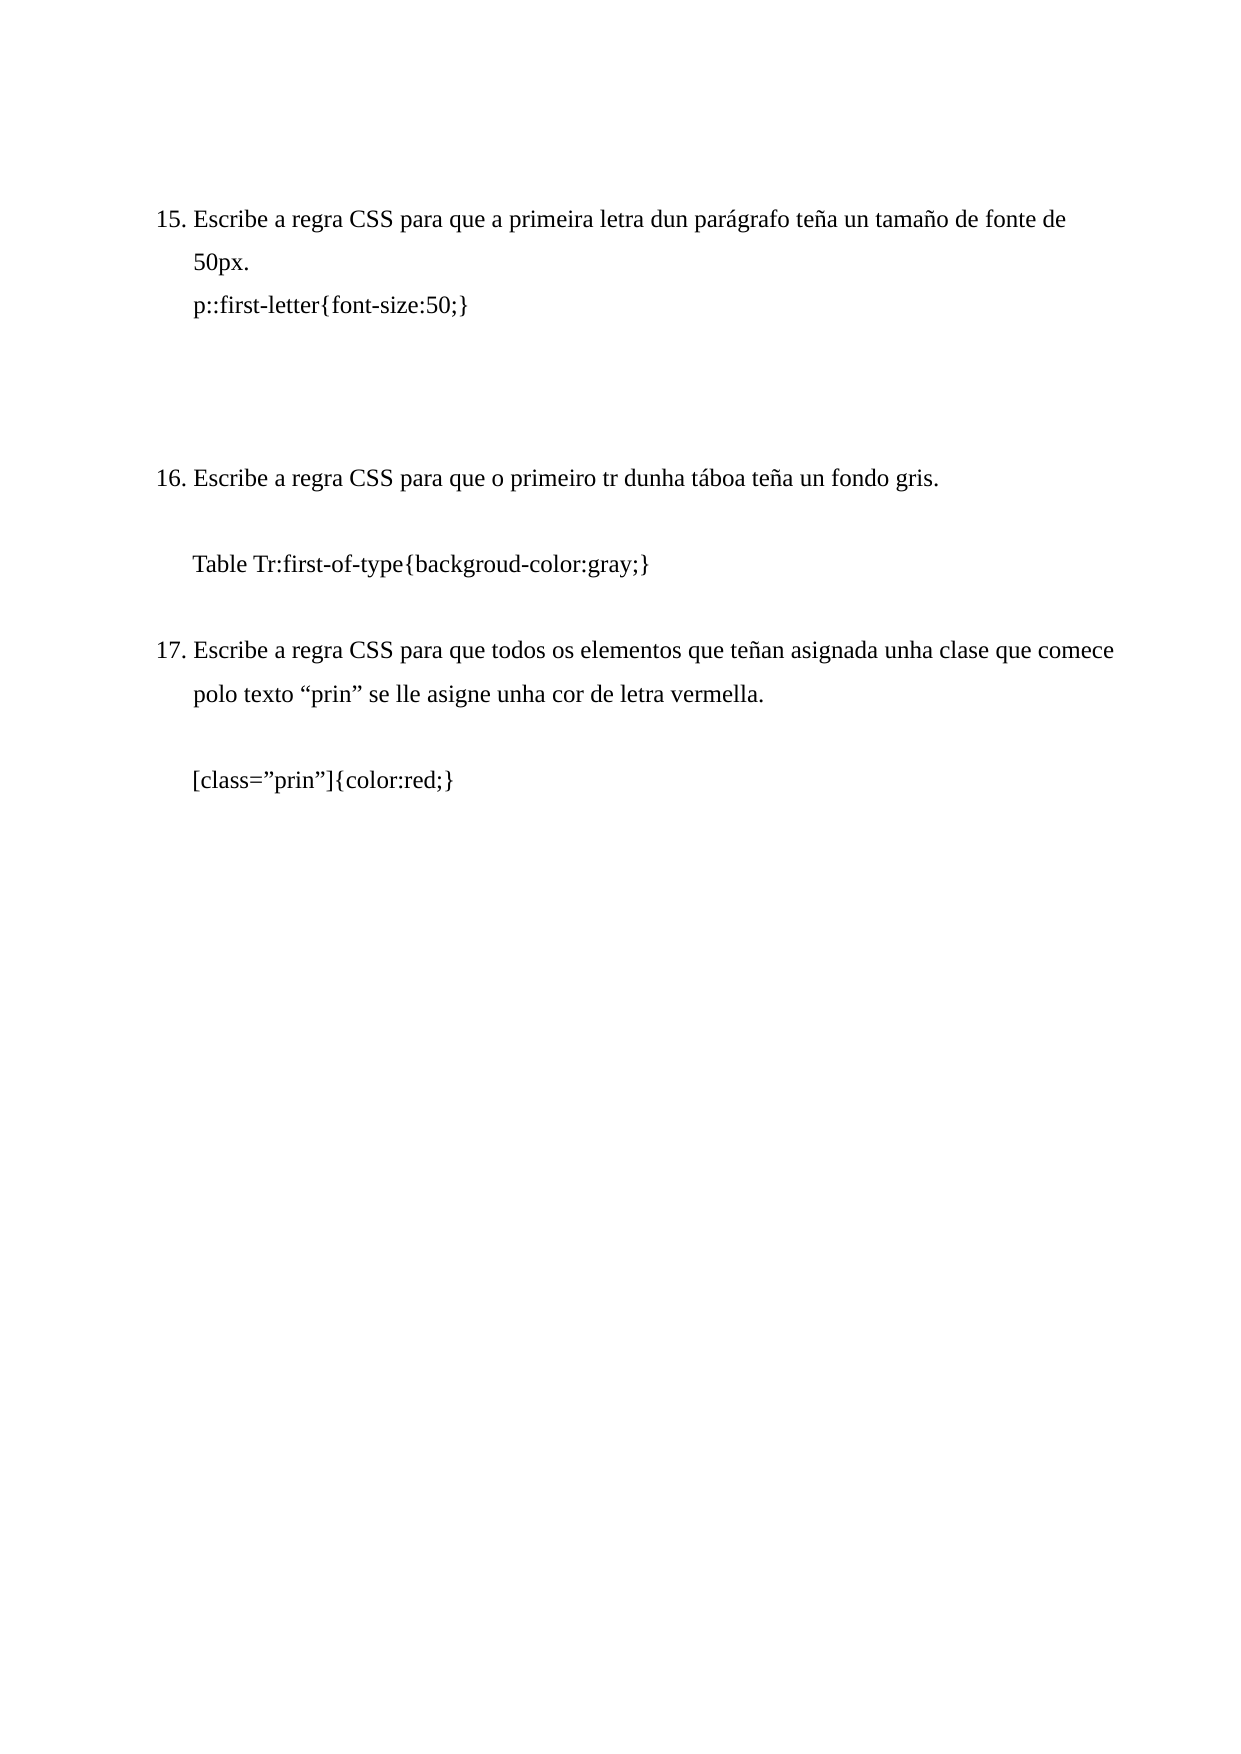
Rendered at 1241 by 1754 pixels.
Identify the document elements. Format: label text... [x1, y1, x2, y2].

list Escribe a regra CSS para que a primeira letra dun parágrafo teña un tamaño de fonte de 50px. [156, 204, 1122, 276]
text [class=”prin”]{color:red;} [118, 765, 1122, 794]
list Escribe a regra CSS para que todos os elementos que teñan asignada unha clase que comece polo texto “prin” se lle asigne unha cor de letra vermella. [156, 636, 1122, 707]
text Table Tr:first-of-type{backgroud-color:gray;} [118, 549, 1122, 578]
list Escribe a regra CSS para que o primeiro tr dunha táboa teña un fondo gris. [156, 463, 1122, 492]
list p::first-letter{font-size:50;} [156, 291, 1122, 319]
